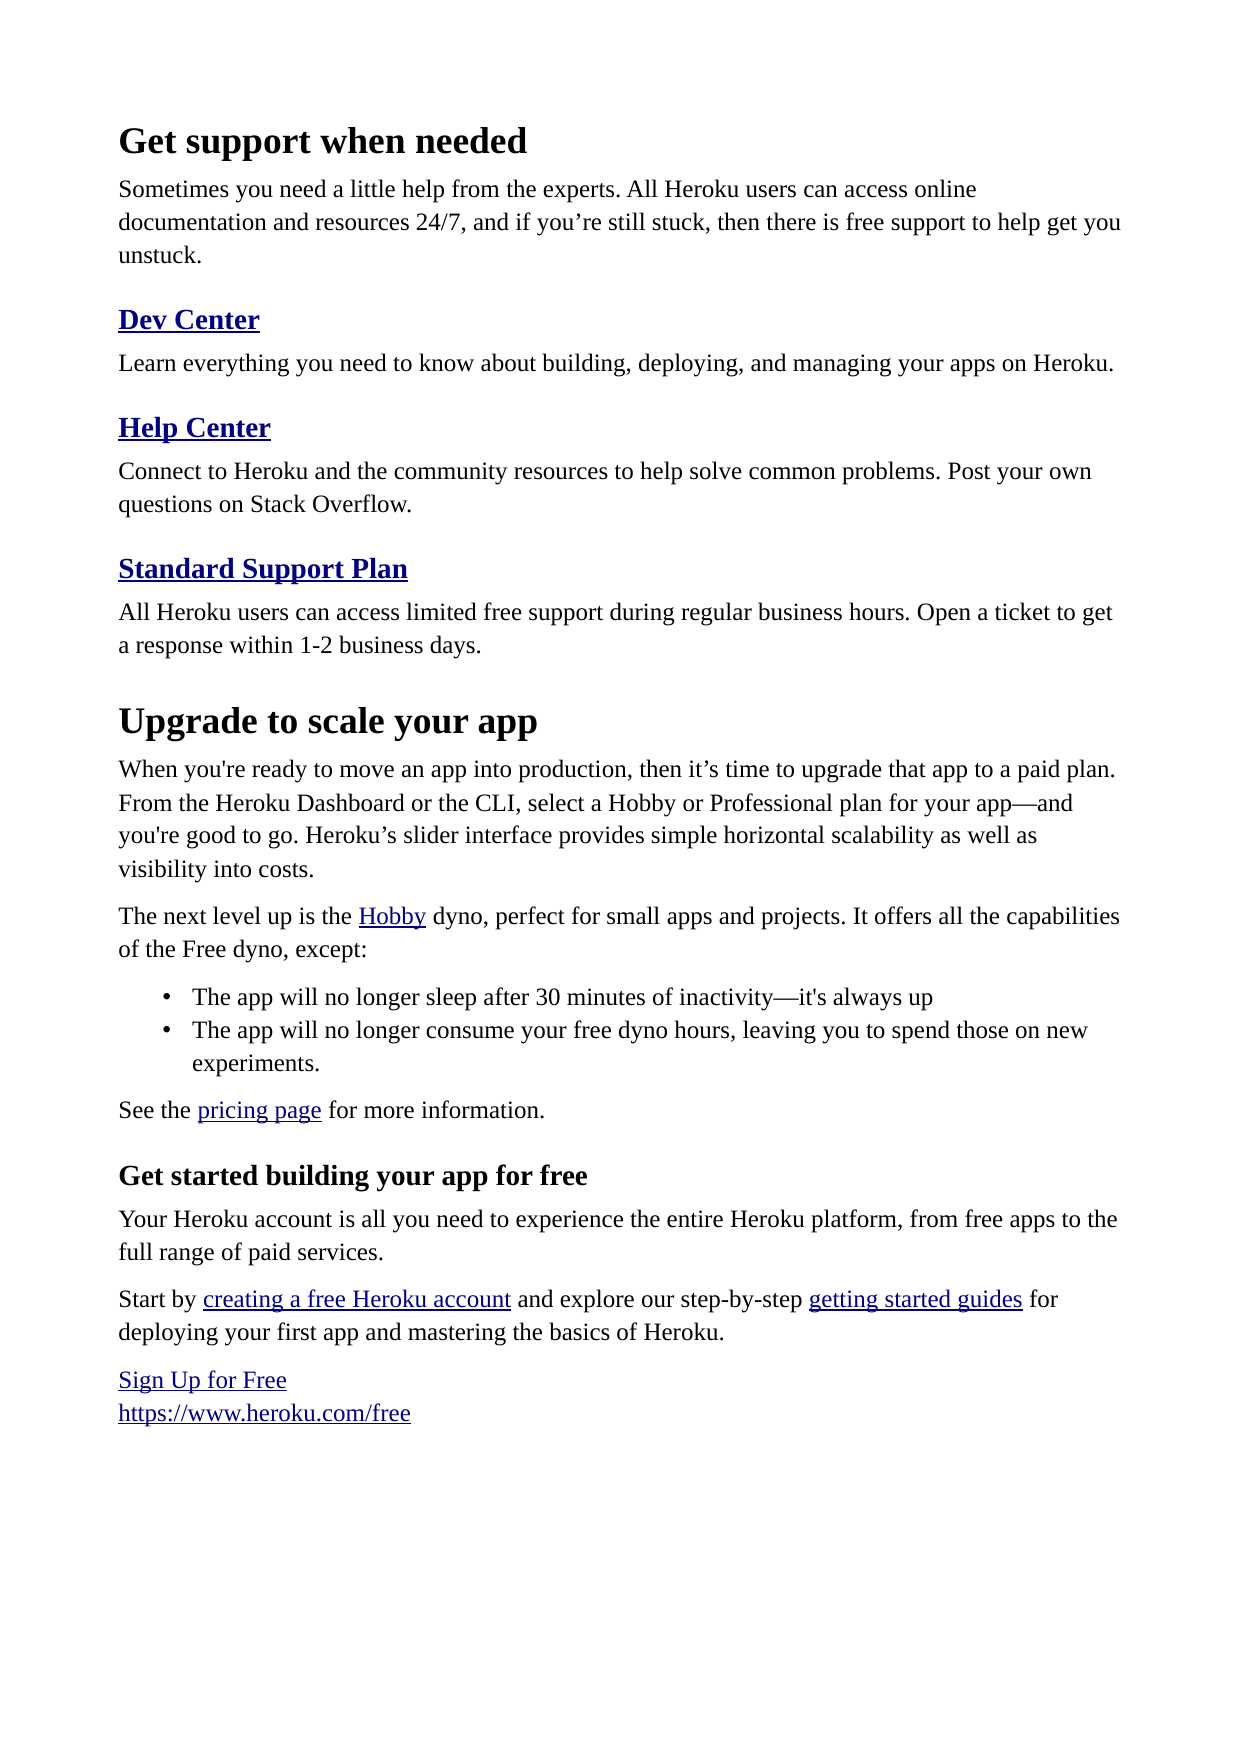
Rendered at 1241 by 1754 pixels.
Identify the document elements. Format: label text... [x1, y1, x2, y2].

subtitle Upgrade to scale your app [118, 699, 1122, 742]
text Learn everything you need to know about building, deploying, and managing your apps on Heroku. [118, 348, 1122, 377]
subtitle Dev Center [118, 302, 1122, 336]
list The app will no longer consume your free dyno hours, leaving you to spend those on new experiments. [162, 1015, 1122, 1077]
text Sign Up for Free [118, 1365, 1122, 1394]
text Sometimes you need a little help from the experts. All Heroku users can access online documentation and resources 24/7, and if you’re still stuck, then there is free support to help get you unstuck. [118, 174, 1122, 268]
subtitle Get support when needed [118, 118, 1122, 161]
text Your Heroku account is all you need to experience the entire Heroku platform, from free apps to the full range of paid services. [118, 1204, 1122, 1266]
text All Heroku users can access limited free support during regular business hours. Open a ticket to get a response within 1-2 business days. [118, 597, 1122, 659]
text When you're ready to move an app into production, then it’s time to upgrade that app to a paid plan. From the Heroku Dashboard or the CLI, select a Hobby or Professional plan for your app—and you're good to go. Heroku’s slider interface provides simple horizontal scalability as well as visibility into costs. [118, 754, 1122, 882]
text https://www.heroku.com/free [118, 1398, 1122, 1427]
subtitle Standard Support Plan [118, 551, 1122, 585]
text The next level up is the Hobby dyno, perfect for small apps and projects. It offers all the capabilities of the Free dyno, except: [118, 901, 1122, 963]
text See the pricing page for more information. [118, 1096, 1122, 1124]
text Start by creating a free Heroku account and explore our step-by-step getting started guides for deploying your first app and mastering the basics of Heroku. [118, 1284, 1122, 1346]
subtitle Get started building your app for free [118, 1158, 1122, 1191]
text Connect to Heroku and the community resources to help solve common problems. Post your own questions on Stack Overflow. [118, 456, 1122, 518]
subtitle Help Center [118, 410, 1122, 444]
list The app will no longer sleep after 30 minutes of inactivity—it's always up [162, 982, 1122, 1011]
